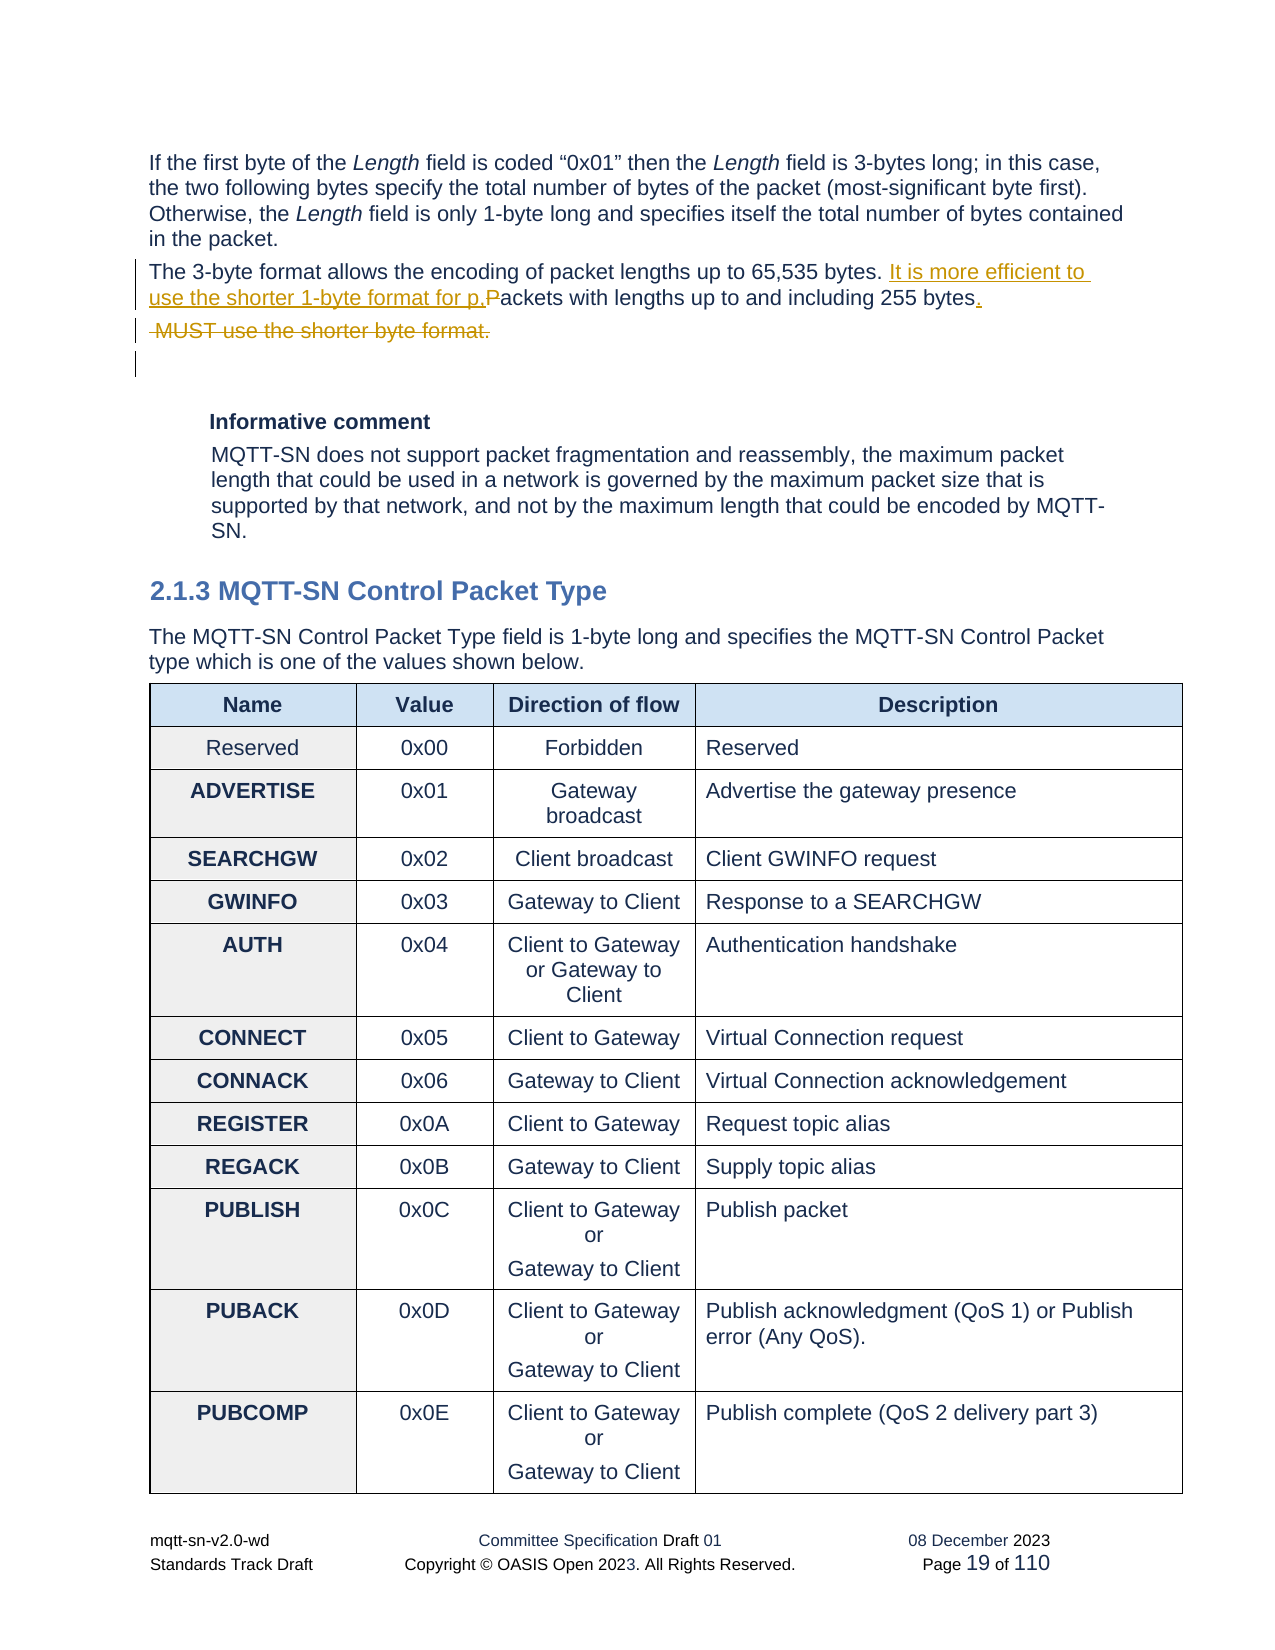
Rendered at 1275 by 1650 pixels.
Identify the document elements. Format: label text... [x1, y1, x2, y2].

table_cell Client to Gateway [494, 1017, 695, 1059]
text The MQTT-SN Control Packet Type field is 1-byte long and specifies the MQTT-SN Control Packet type which is one of the values shown below. [148, 624, 1124, 674]
text MQTT-SN does not support packet fragmentation and reassembly, the maximum packet length that could be used in a network is governed by the maximum packet size that is supported by that network, and not by the maximum length that could be encoded by MQTT-SN. [211, 442, 1124, 543]
table_cell Virtual Connection request [696, 1017, 1182, 1059]
table_cell Client to Gateway [494, 1103, 695, 1144]
table_cell GWINFO [151, 881, 356, 922]
table_cell PUBLISH [151, 1189, 356, 1289]
table_cell Reserved [151, 727, 356, 768]
table_cell 0x03 [357, 881, 493, 922]
table_cell 0x06 [357, 1060, 493, 1102]
table_cell PUBACK [151, 1290, 356, 1391]
table_cell SEARCHGW [151, 838, 356, 879]
table_cell Client to Gateway or Gateway to Client [494, 1290, 695, 1391]
table_cell 0x0D [357, 1290, 493, 1391]
table_cell 0x01 [357, 770, 493, 837]
table_cell Gateway to Client [494, 1060, 695, 1102]
table_header Value [357, 684, 493, 726]
text If the first byte of the Length field is coded “0x01” then the Length field is 3-bytes long; in this case, the two following bytes specify the total number of bytes of the packet (most-significant byte first). Otherwise, the Length field is only 1-byte long and specifies itself the total number of bytes contained in the packet. [148, 150, 1124, 251]
table_cell Client GWINFO request [696, 838, 1182, 879]
table_cell AUTH [151, 924, 356, 1016]
table_cell Publish packet [696, 1189, 1182, 1289]
table_cell Advertise the gateway presence [696, 770, 1182, 837]
table_cell Reserved [696, 727, 1182, 768]
table_cell CONNECT [151, 1017, 356, 1059]
table_cell REGISTER [151, 1103, 356, 1144]
table_header Name [151, 684, 356, 726]
table_cell Publish complete (QoS 2 delivery part 3) [696, 1392, 1182, 1492]
table_cell Gateway to Client [494, 881, 695, 922]
table_cell Client to Gateway or Gateway to Client [494, 1392, 695, 1492]
table_cell 0x0A [357, 1103, 493, 1144]
table_cell PUBCOMP [151, 1392, 356, 1492]
table_cell Authentication handshake [696, 924, 1182, 1016]
table_cell Publish acknowledgment (QoS 1) or Publish error (Any QoS). [696, 1290, 1182, 1391]
table_cell ADVERTISE [151, 770, 356, 837]
table_cell 0x0E [357, 1392, 493, 1492]
text Informative comment [148, 409, 1124, 434]
table_cell Gateway to Client [494, 1146, 695, 1187]
table_cell Client to Gateway or Gateway to Client [494, 924, 695, 1016]
table_cell 0x04 [357, 924, 493, 1016]
text The 3-byte format allows the encoding of packet lengths up to 65,535 bytes. It is more efficient to use the shorter 1-byte format for p,ackets with lengths up to and including 255 bytes. [148, 259, 1124, 309]
table_cell CONNACK [151, 1060, 356, 1102]
table_cell Client broadcast [494, 838, 695, 879]
table_cell 0x0B [357, 1146, 493, 1187]
table_header Direction of flow [494, 684, 695, 726]
table_cell Gateway broadcast [494, 770, 695, 837]
table_cell 0x05 [357, 1017, 493, 1059]
table_cell Supply topic alias [696, 1146, 1182, 1187]
table_cell Virtual Connection acknowledgement [696, 1060, 1182, 1102]
table_cell 0x00 [357, 727, 493, 768]
table_cell Client to Gateway or Gateway to Client [494, 1189, 695, 1289]
subtitle 2.1.3 MQTT-SN Control Packet Type [150, 575, 1124, 606]
table_cell Request topic alias [696, 1103, 1182, 1144]
table_cell REGACK [151, 1146, 356, 1187]
table_cell 0x02 [357, 838, 493, 879]
table_cell Forbidden [494, 727, 695, 768]
table_cell 0x0C [357, 1189, 493, 1289]
table_cell Response to a SEARCHGW [696, 881, 1182, 922]
table_header Description [696, 684, 1182, 726]
